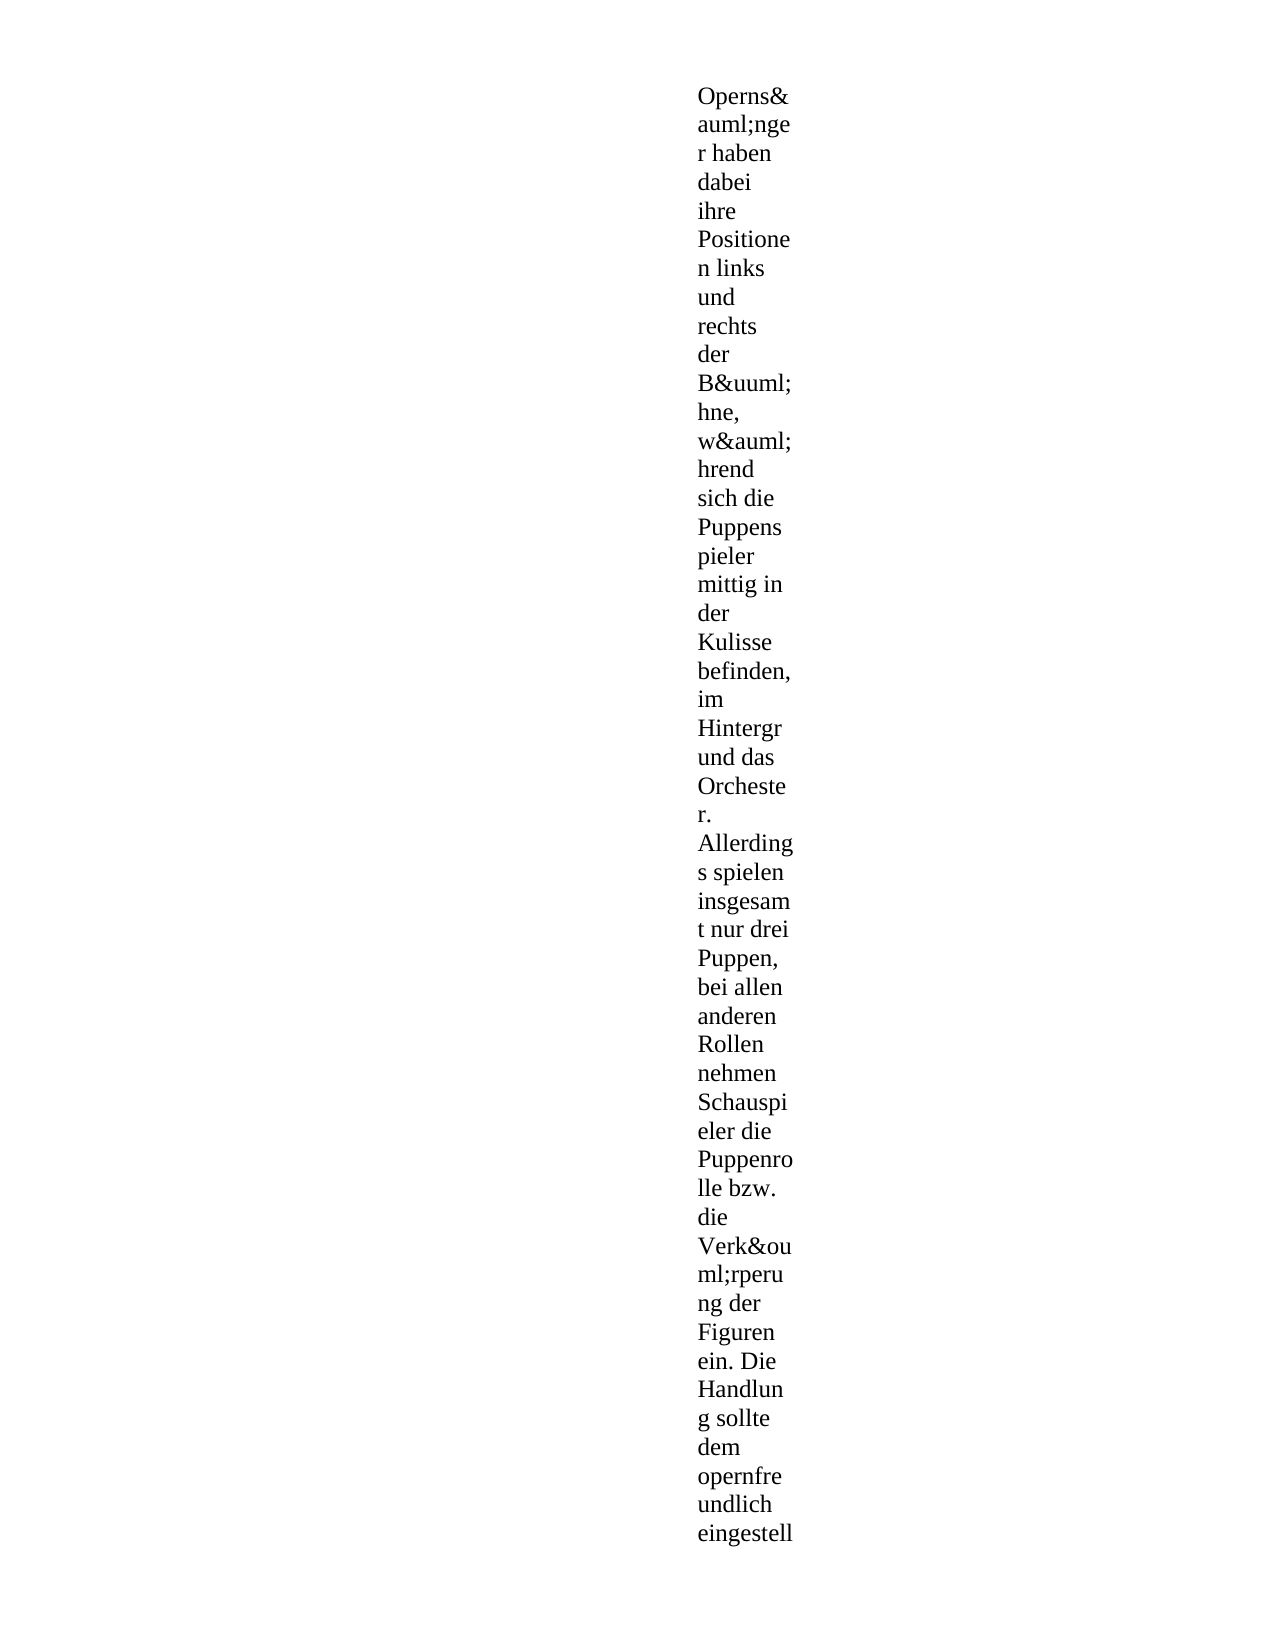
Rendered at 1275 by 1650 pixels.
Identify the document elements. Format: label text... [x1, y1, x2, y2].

table_cell [800, 75, 908, 1553]
table_cell [908, 75, 1017, 1553]
table_cell [1017, 75, 1125, 1553]
table_cell [258, 75, 367, 1553]
table_cell Operns&auml;nger haben dabei ihre Positionen links und rechts der B&uuml;hne, w&auml;hrend sich die Puppenspieler mittig in der Kulisse befinden, im Hintergrund das Orchester. Allerdings spielen insgesamt nur drei Puppen, bei allen anderen Rollen nehmen Schauspieler die Puppenrolle bzw. die Verk&ouml;rperung der Figuren ein. Die Handlung sollte dem opernfreundlich eingestell [692, 75, 800, 1553]
table_cell [475, 75, 583, 1553]
table_cell [367, 75, 475, 1553]
table_cell [583, 75, 692, 1553]
table_cell [150, 75, 258, 1553]
